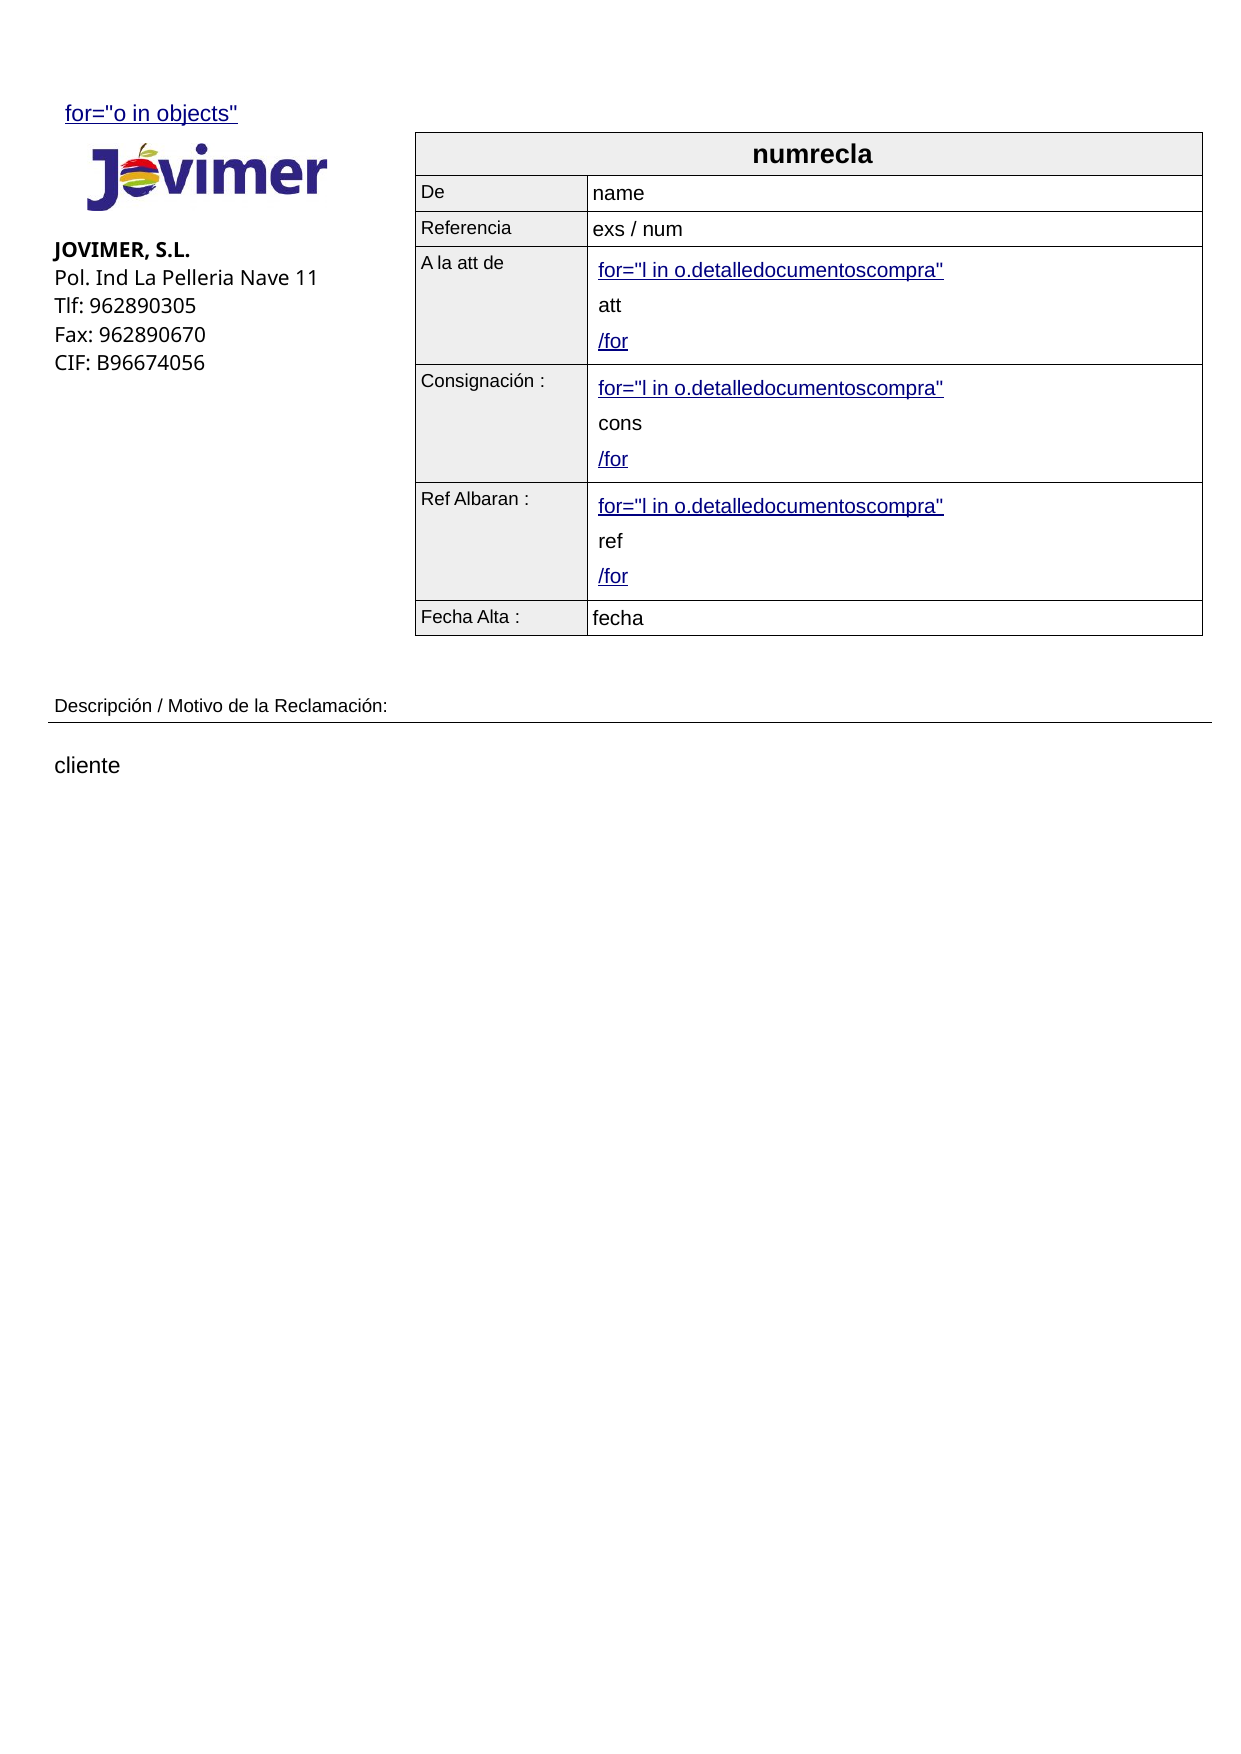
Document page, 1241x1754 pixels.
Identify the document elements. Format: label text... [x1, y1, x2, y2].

table_header for="l in o.detalledocumentoscompra" [593, 252, 1196, 287]
picture [87, 143, 328, 211]
table_header [409, 127, 1208, 641]
table_cell name [588, 176, 1202, 211]
table_header for="l in o.detalledocumentoscompra" [593, 370, 1196, 405]
text for="o in objects" [65, 100, 1175, 127]
table_cell fecha [588, 601, 1202, 635]
table_cell Fecha Alta : [416, 601, 587, 635]
table_cell Referencia [416, 212, 587, 246]
table_cell cons [593, 405, 1196, 441]
table_cell att [593, 288, 1196, 323]
table_cell Consignación : [416, 365, 587, 482]
table_cell /for [593, 323, 1196, 358]
table_cell /for [593, 441, 1196, 476]
table_cell [588, 483, 1202, 600]
table_header Descripción / Motivo de la Reclamación: [48, 668, 1212, 722]
table_cell exs / num [588, 212, 1202, 246]
table_header numrecla [416, 133, 1202, 175]
table_cell ref [593, 523, 1196, 559]
table_cell /for [593, 559, 1196, 594]
table_header for="l in o.detalledocumentoscompra" [593, 488, 1196, 523]
table_cell Ref Albaran : [416, 483, 587, 600]
table_cell cliente [48, 723, 1212, 856]
table_cell [588, 365, 1202, 482]
table_cell De [416, 176, 587, 211]
table_cell A la att de [416, 247, 587, 364]
table_cell [588, 247, 1202, 364]
table_header JOVIMER, S.L. Pol. Ind La Pelleria Nave 11 Tlf: 962890305 Fax: 962890670 CIF: B96674056 [48, 127, 409, 641]
